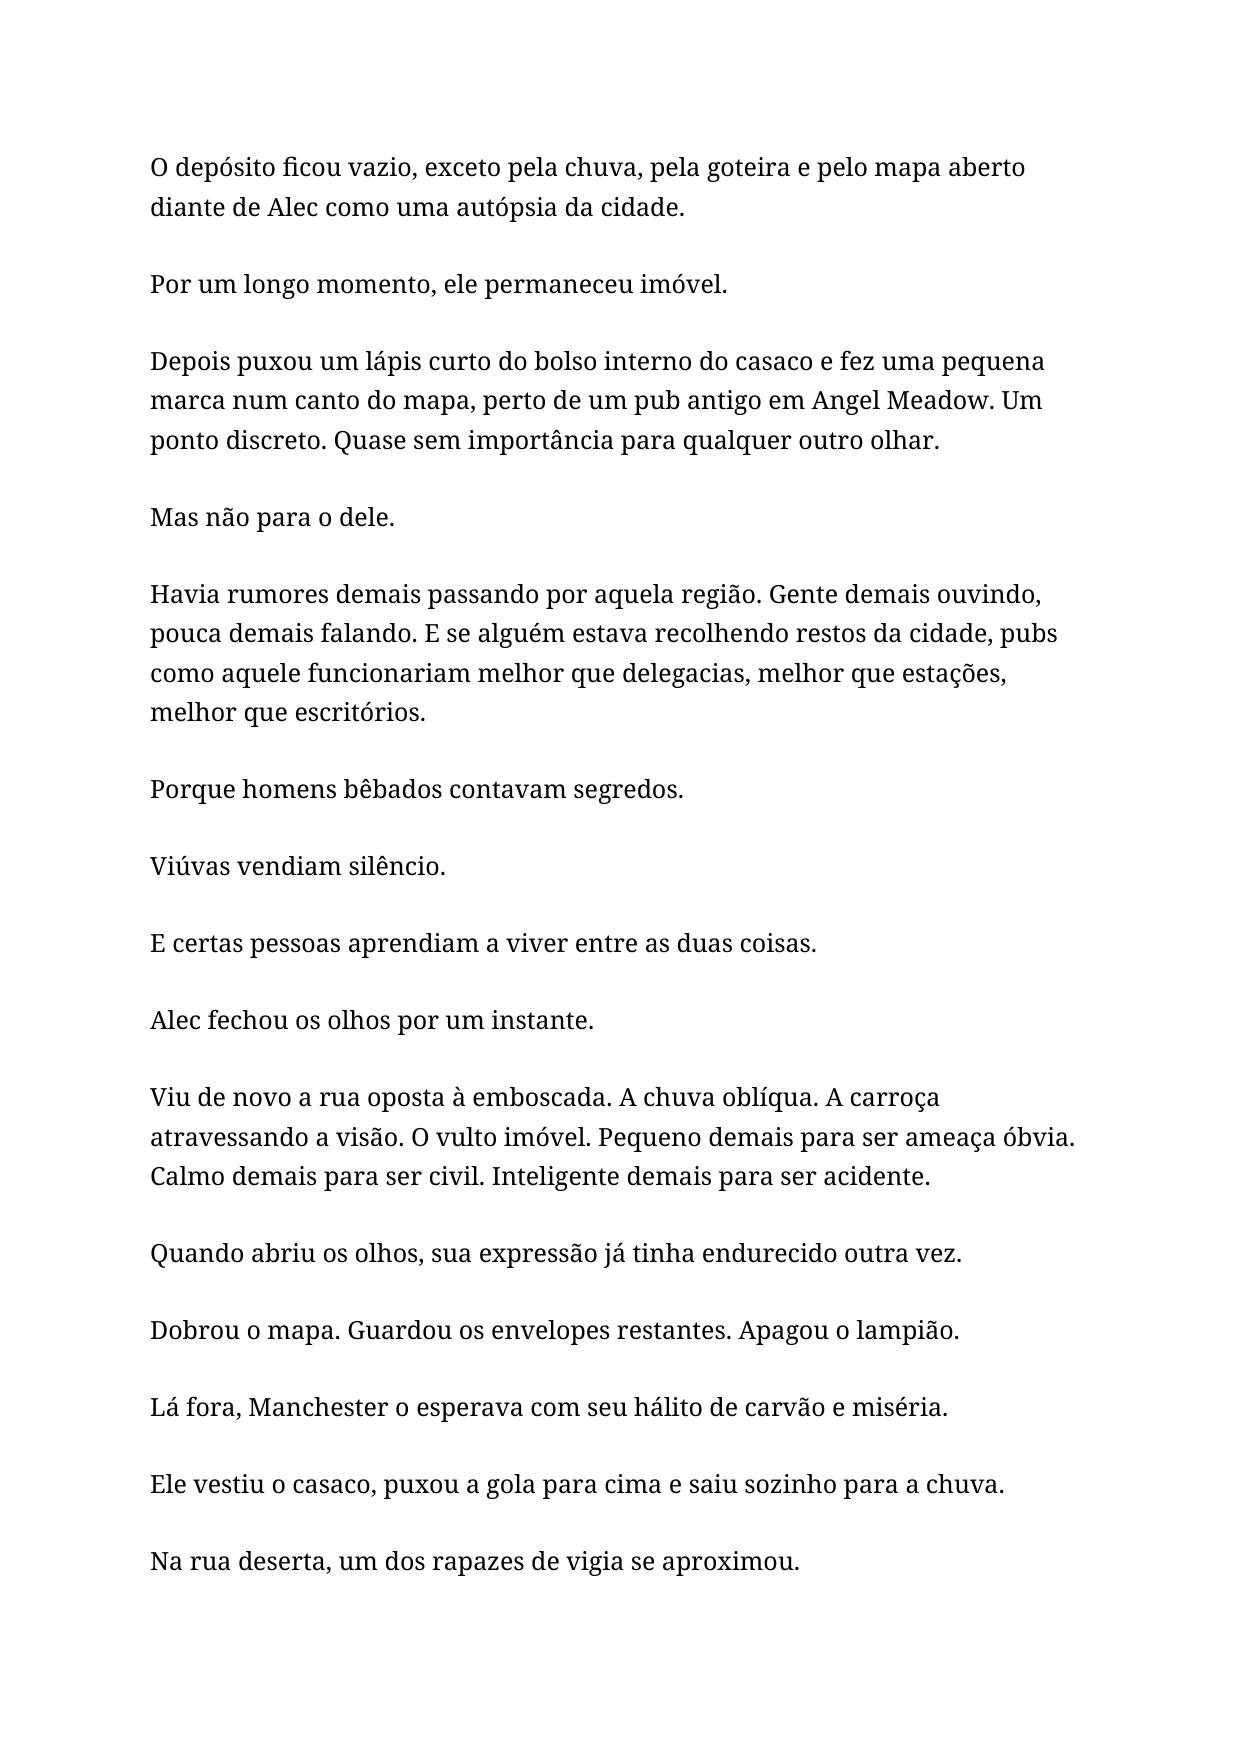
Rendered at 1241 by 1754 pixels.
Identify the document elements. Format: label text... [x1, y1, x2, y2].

text O depósito ficou vazio, exceto pela chuva, pela goteira e pelo mapa aberto diante de Alec como uma autópsia da cidade. [150, 150, 1090, 223]
text Lá fora, Manchester o esperava com seu hálito de carvão e miséria. [150, 1389, 1090, 1424]
text Na rua deserta, um dos rapazes de vigia se aproximou. [150, 1543, 1090, 1578]
text Havia rumores demais passando por aquela região. Gente demais ouvindo, pouca demais falando. E se alguém estava recolhendo restos da cidade, pubs como aquele funcionariam melhor que delegacias, melhor que estações, melhor que escritórios. [150, 576, 1090, 729]
text Porque homens bêbados contavam segredos. [150, 772, 1090, 806]
text Viu de novo a rua oposta à emboscada. A chuva oblíqua. A carroça atravessando a visão. O vulto imóvel. Pequeno demais para ser ameaça óbvia. Calmo demais para ser civil. Inteligente demais para ser acidente. [150, 1080, 1090, 1193]
text Dobrou o mapa. Guardou os envelopes restantes. Apagou o lampião. [150, 1313, 1090, 1347]
text Por um longo momento, ele permaneceu imóvel. [150, 266, 1090, 301]
text Depois puxou um lápis curto do bolso interno do casaco e fez uma pequena marca num canto do mapa, perto de um pub antigo em Angel Meadow. Um ponto discreto. Quase sem importância para qualquer outro olhar. [150, 343, 1090, 456]
text Alec fechou os olhos por um instante. [150, 1003, 1090, 1037]
text Mas não para o dele. [150, 499, 1090, 533]
text Viúvas vendiam silêncio. [150, 849, 1090, 883]
text Ele vestiu o casaco, puxou a gola para cima e saiu sozinho para a chuva. [150, 1467, 1090, 1501]
text Quando abriu os olhos, sua expressão já tinha endurecido outra vez. [150, 1236, 1090, 1270]
text E certas pessoas aprendiam a viver entre as duas coisas. [150, 926, 1090, 960]
